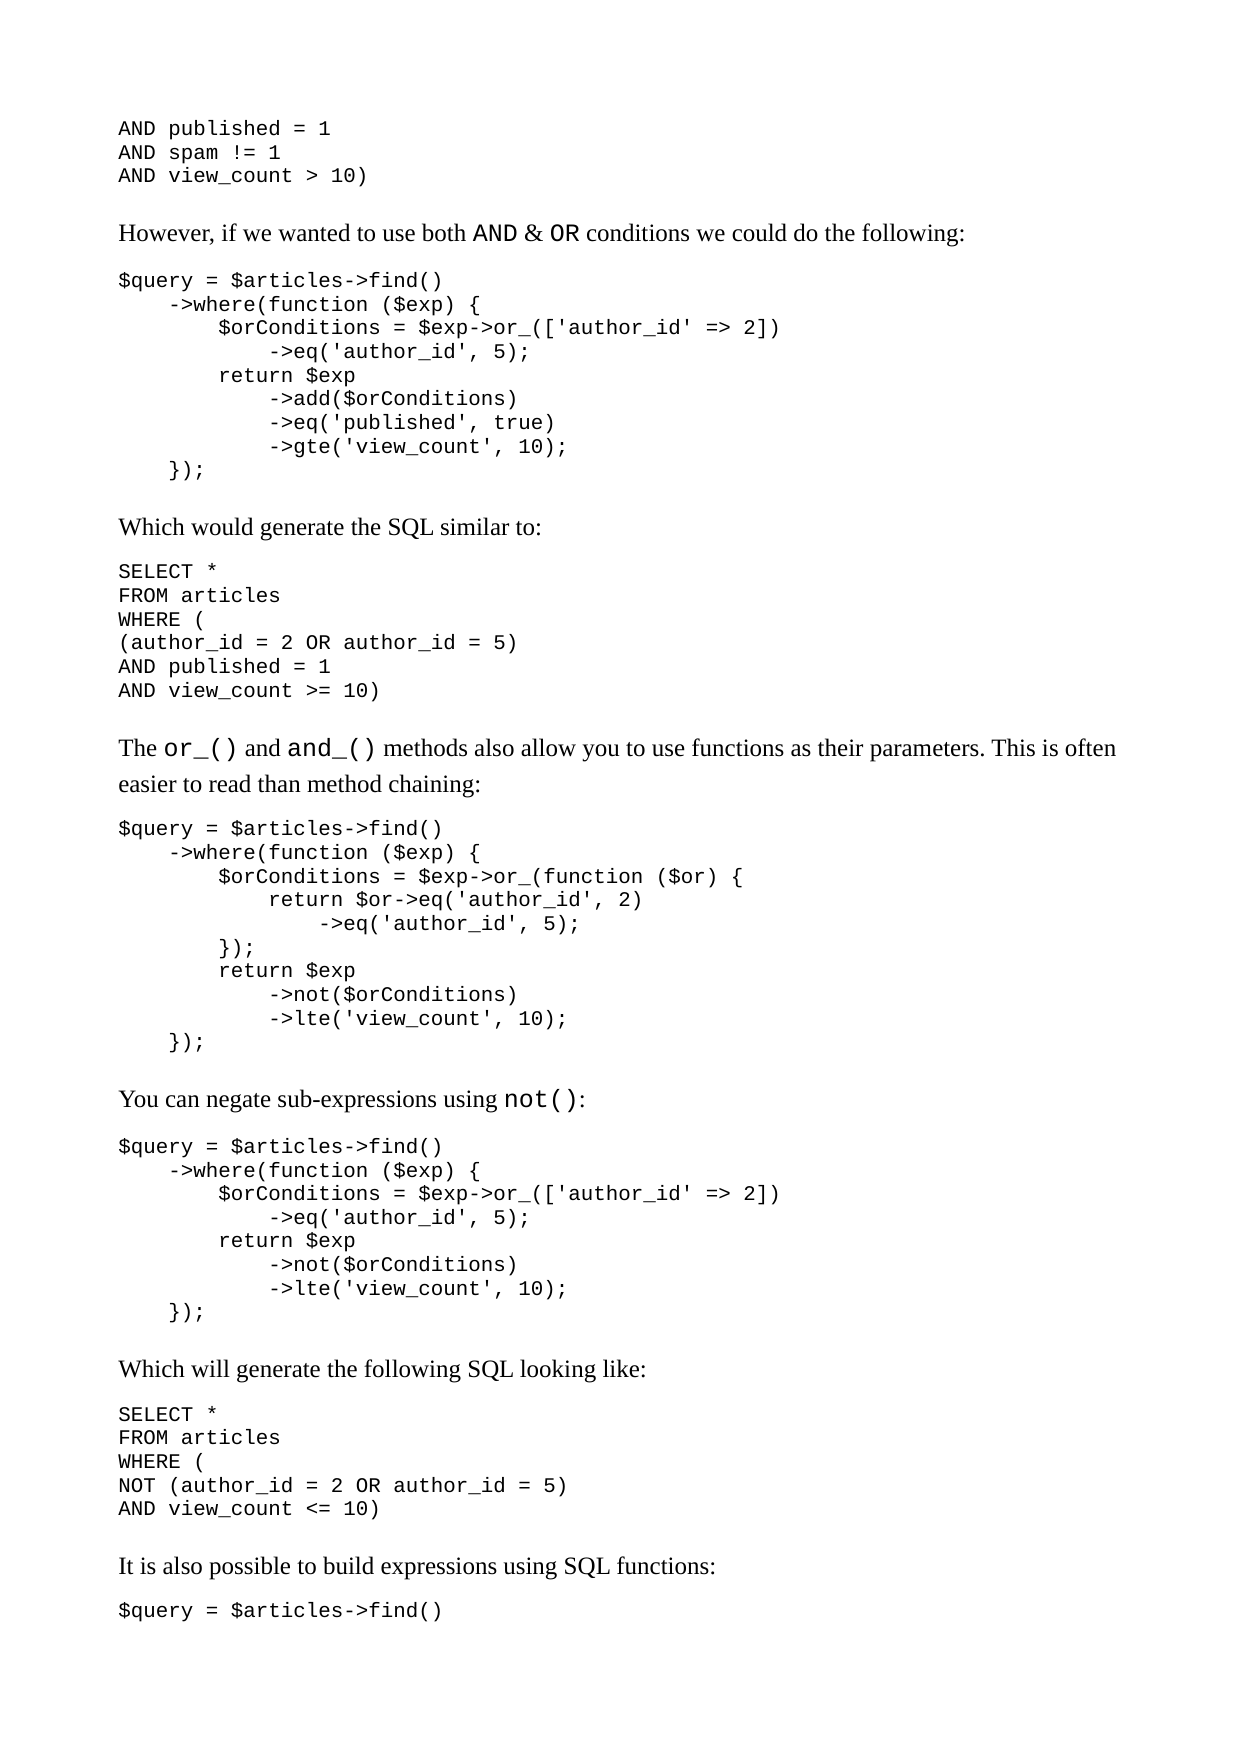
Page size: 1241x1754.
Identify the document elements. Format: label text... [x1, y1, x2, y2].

text AND view_count > 10) [118, 165, 1122, 189]
text ->eq('author_id', 5); [118, 341, 1122, 365]
text $query = $articles->find() [118, 270, 1122, 294]
text The or_() and and_() methods also allow you to use functions as their parameters. This is often easier to read than method chaining: [118, 733, 1122, 798]
text NOT (author_id = 2 OR author_id = 5) [118, 1474, 1122, 1498]
text ->eq('author_id', 5); [118, 1207, 1122, 1231]
text It is also possible to build expressions using SQL functions: [118, 1551, 1122, 1580]
text ->where(function ($exp) { [118, 294, 1122, 317]
text return $or->eq('author_id', 2) [118, 889, 1122, 913]
text ->not($orConditions) [118, 984, 1122, 1008]
text AND published = 1 [118, 656, 1122, 680]
text Which would generate the SQL similar to: [118, 512, 1122, 541]
text ->where(function ($exp) { [118, 1159, 1122, 1183]
text $orConditions = $exp->or_(['author_id' => 2]) [118, 1183, 1122, 1207]
text FROM articles [118, 585, 1122, 609]
text return $exp [118, 1231, 1122, 1254]
text AND view_count >= 10) [118, 680, 1122, 703]
text SELECT * [118, 561, 1122, 585]
text FROM articles [118, 1427, 1122, 1451]
text }); [118, 1301, 1122, 1325]
text ->eq('author_id', 5); [118, 913, 1122, 937]
text }); [118, 1031, 1122, 1055]
text $query = $articles->find() [118, 1600, 1122, 1624]
text return $exp [118, 365, 1122, 388]
text $orConditions = $exp->or_(['author_id' => 2]) [118, 317, 1122, 341]
text SELECT * [118, 1404, 1122, 1427]
text AND spam != 1 [118, 142, 1122, 165]
text WHERE ( [118, 609, 1122, 632]
text $orConditions = $exp->or_(function ($or) { [118, 866, 1122, 889]
text $query = $articles->find() [118, 818, 1122, 842]
text }); [118, 937, 1122, 960]
text However, if we wanted to use both AND & OR conditions we could do the following: [118, 218, 1122, 249]
text return $exp [118, 960, 1122, 984]
text ->eq('published', true) [118, 412, 1122, 436]
text $query = $articles->find() [118, 1136, 1122, 1159]
text WHERE ( [118, 1451, 1122, 1474]
text }); [118, 459, 1122, 483]
text ->lte('view_count', 10); [118, 1008, 1122, 1031]
text ->gte('view_count', 10); [118, 436, 1122, 459]
text Which will generate the following SQL looking like: [118, 1354, 1122, 1383]
text AND published = 1 [118, 118, 1122, 142]
text ->where(function ($exp) { [118, 842, 1122, 866]
text ->not($orConditions) [118, 1254, 1122, 1278]
text ->add($orConditions) [118, 388, 1122, 412]
text You can negate sub-expressions using not(): [118, 1084, 1122, 1115]
text AND view_count <= 10) [118, 1498, 1122, 1522]
text (author_id = 2 OR author_id = 5) [118, 632, 1122, 656]
text ->lte('view_count', 10); [118, 1278, 1122, 1301]
